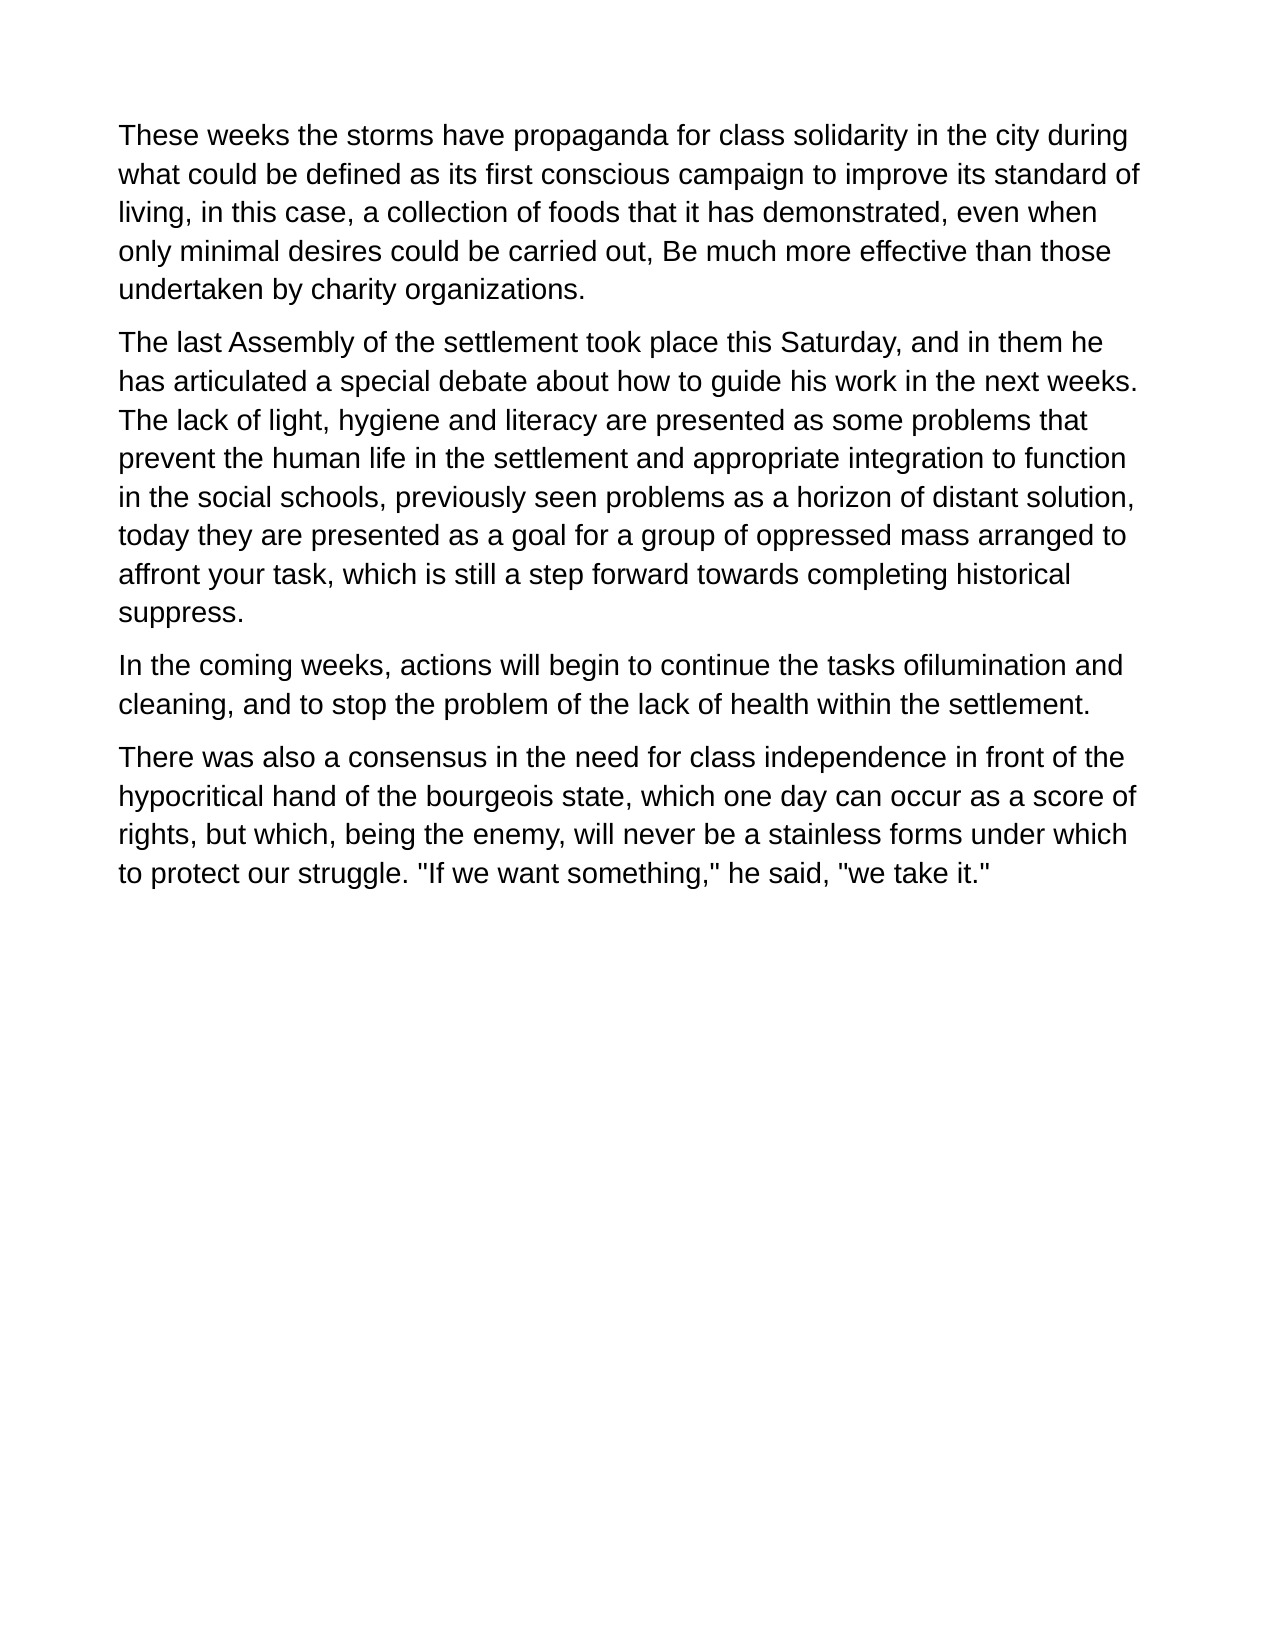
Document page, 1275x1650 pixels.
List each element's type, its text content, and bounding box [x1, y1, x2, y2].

text The last Assembly of the settlement took place this Saturday, and in them he has articulated a special debate about how to guide his work in the next weeks. The lack of light, hygiene and literacy are presented as some problems that prevent the human life in the settlement and appropriate integration to function in the social schools, previously seen problems as a horizon of distant solution, today they are presented as a goal for a group of oppressed mass arranged to affront your task, which is still a step forward towards completing historical suppress. [118, 325, 1157, 629]
text These weeks the storms have propaganda for class solidarity in the city during what could be defined as its first conscious campaign to improve its standard of living, in this case, a collection of foods that it has demonstrated, even when only minimal desires could be carried out, Be much more effective than those undertaken by charity organizations. [118, 118, 1157, 306]
text In the coming weeks, actions will begin to continue the tasks ofilumination and cleaning, and to stop the problem of the lack of health within the settlement. [118, 648, 1157, 720]
text There was also a consensus in the need for class independence in front of the hypocritical hand of the bourgeois state, which one day can occur as a score of rights, but which, being the enemy, will never be a stainless forms under which to protect our struggle. "If we want something," he said, "we take it." [118, 740, 1157, 889]
